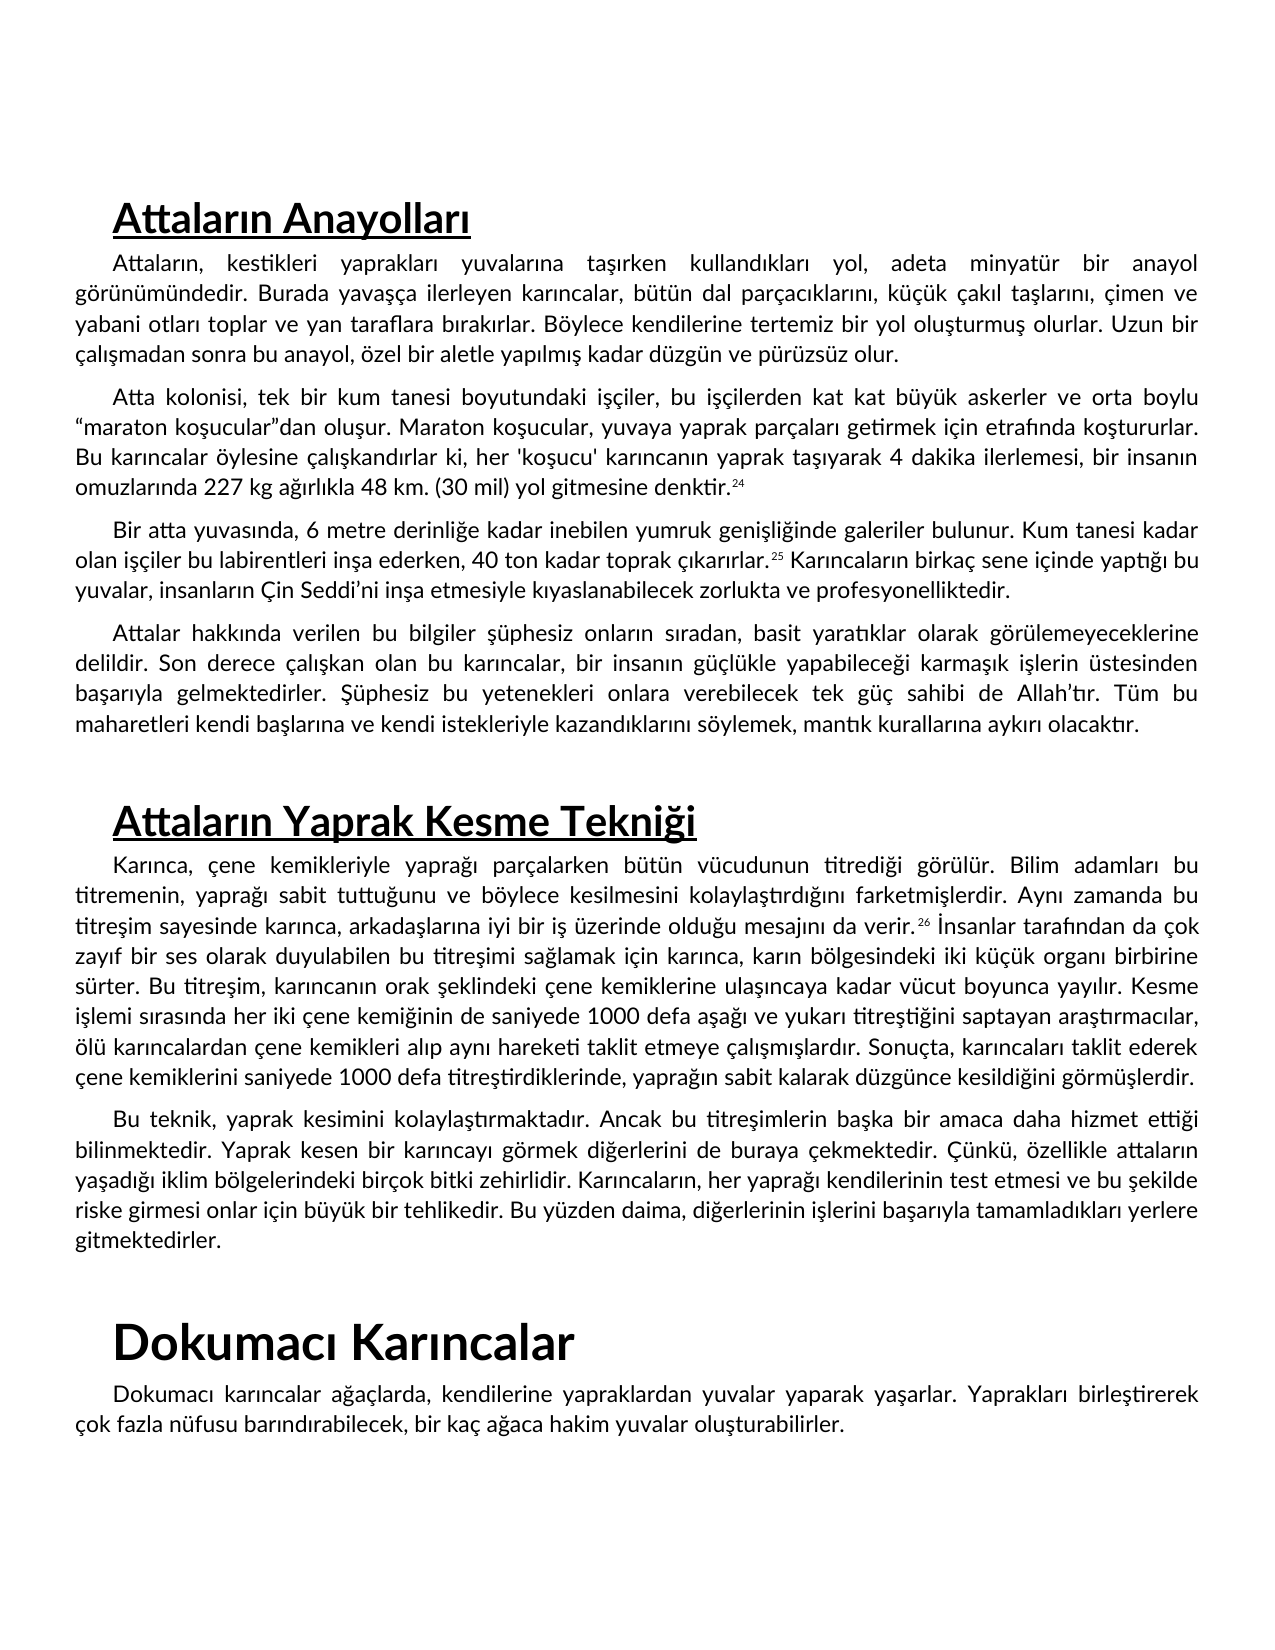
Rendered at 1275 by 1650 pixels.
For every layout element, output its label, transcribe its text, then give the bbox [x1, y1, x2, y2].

subtitle Attaların Yaprak Kesme Tekniği [112, 795, 1200, 845]
text Atta kolonisi, tek bir kum tanesi boyutundaki işçiler, bu işçilerden kat kat büyük askerler ve orta boylu “maraton koşucular”dan oluşur. Maraton koşucular, yuvaya yaprak parçaları getirmek için etrafında koştururlar. Bu karıncalar öylesine çalışkandırlar ki, her 'koşucu' karıncanın yaprak taşıyarak 4 dakika ilerlemesi, bir insanın omuzlarında 227 kg ağırlıkla 48 km. (30 mil) yol gitmesine denktir.24 [75, 382, 1200, 500]
text Attaların, kestikleri yaprakları yuvalarına taşırken kullandıkları yol, adeta minyatür bir anayol görünümündedir. Burada yavaşça ilerleyen karıncalar, bütün dal parçacıklarını, küçük çakıl taşlarını, çimen ve yabani otları toplar ve yan taraflara bırakırlar. Böylece kendilerine tertemiz bir yol oluşturmuş olurlar. Uzun bir çalışmadan sonra bu anayol, özel bir aletle yapılmış kadar düzgün ve pürüzsüz olur. [75, 249, 1200, 367]
subtitle Attaların Anayolları [112, 193, 1200, 243]
text Dokumacı karıncalar ağaçlarda, kendilerine yapraklardan yuvalar yaparak yaşarlar. Yaprakları birleştirerek çok fazla nüfusu barındırabilecek, bir kaç ağaca hakim yuvalar oluşturabilirler. [75, 1380, 1200, 1437]
text Karınca, çene kemikleriyle yaprağı parçalarken bütün vücudunun titrediği görülür. Bilim adamları bu titremenin, yaprağı sabit tuttuğunu ve böylece kesilmesini kolaylaştırdığını farketmişlerdir. Aynı zamanda bu titreşim sayesinde karınca, arkadaşlarına iyi bir iş üzerinde olduğu mesajını da verir.26 İnsanlar tarafından da çok zayıf bir ses olarak duyulabilen bu titreşimi sağlamak için karınca, karın bölgesindeki iki küçük organı birbirine sürter. Bu titreşim, karıncanın orak şeklindeki çene kemiklerine ulaşıncaya kadar vücut boyunca yayılır. Kesme işlemi sırasında her iki çene kemiğinin de saniyede 1000 defa aşağı ve yukarı titreştiğini saptayan araştırmacılar, ölü karıncalardan çene kemikleri alıp aynı hareketi taklit etmeye çalışmışlardır. Sonuçta, karıncaları taklit ederek çene kemiklerini saniyede 1000 defa titreştirdiklerinde, yaprağın sabit kalarak düzgünce kesildiğini görmüşlerdir. [75, 851, 1200, 1090]
text Bir atta yuvasında, 6 metre derinliğe kadar inebilen yumruk genişliğinde galeriler bulunur. Kum tanesi kadar olan işçiler bu labirentleri inşa ederken, 40 ton kadar toprak çıkarırlar.25 Karıncaların birkaç sene içinde yaptığı bu yuvalar, insanların Çin Seddi’ni inşa etmesiyle kıyaslanabilecek zorlukta ve profesyonelliktedir. [75, 516, 1200, 603]
text Attalar hakkında verilen bu bilgiler şüphesiz onların sıradan, basit yaratıklar olarak görülemeyeceklerine delildir. Son derece çalışkan olan bu karıncalar, bir insanın güçlükle yapabileceği karmaşık işlerin üstesinden başarıyla gelmektedirler. Şüphesiz bu yetenekleri onlara verebilecek tek güç sahibi de Allah’tır. Tüm bu maharetleri kendi başlarına ve kendi istekleriyle kazandıklarını söylemek, mantık kurallarına aykırı olacaktır. [75, 619, 1200, 737]
text Bu teknik, yaprak kesimini kolaylaştırmaktadır. Ancak bu titreşimlerin başka bir amaca daha hizmet ettiği bilinmektedir. Yaprak kesen bir karıncayı görmek diğerlerini de buraya çekmektedir. Çünkü, özellikle attaların yaşadığı iklim bölgelerindeki birçok bitki zehirlidir. Karıncaların, her yaprağı kendilerinin test etmesi ve bu şekilde riske girmesi onlar için büyük bir tehlikedir. Bu yüzden daima, diğerlerinin işlerini başarıyla tamamladıkları yerlere gitmektedirler. [75, 1105, 1200, 1253]
subtitle Dokumacı Karıncalar [112, 1311, 1200, 1371]
